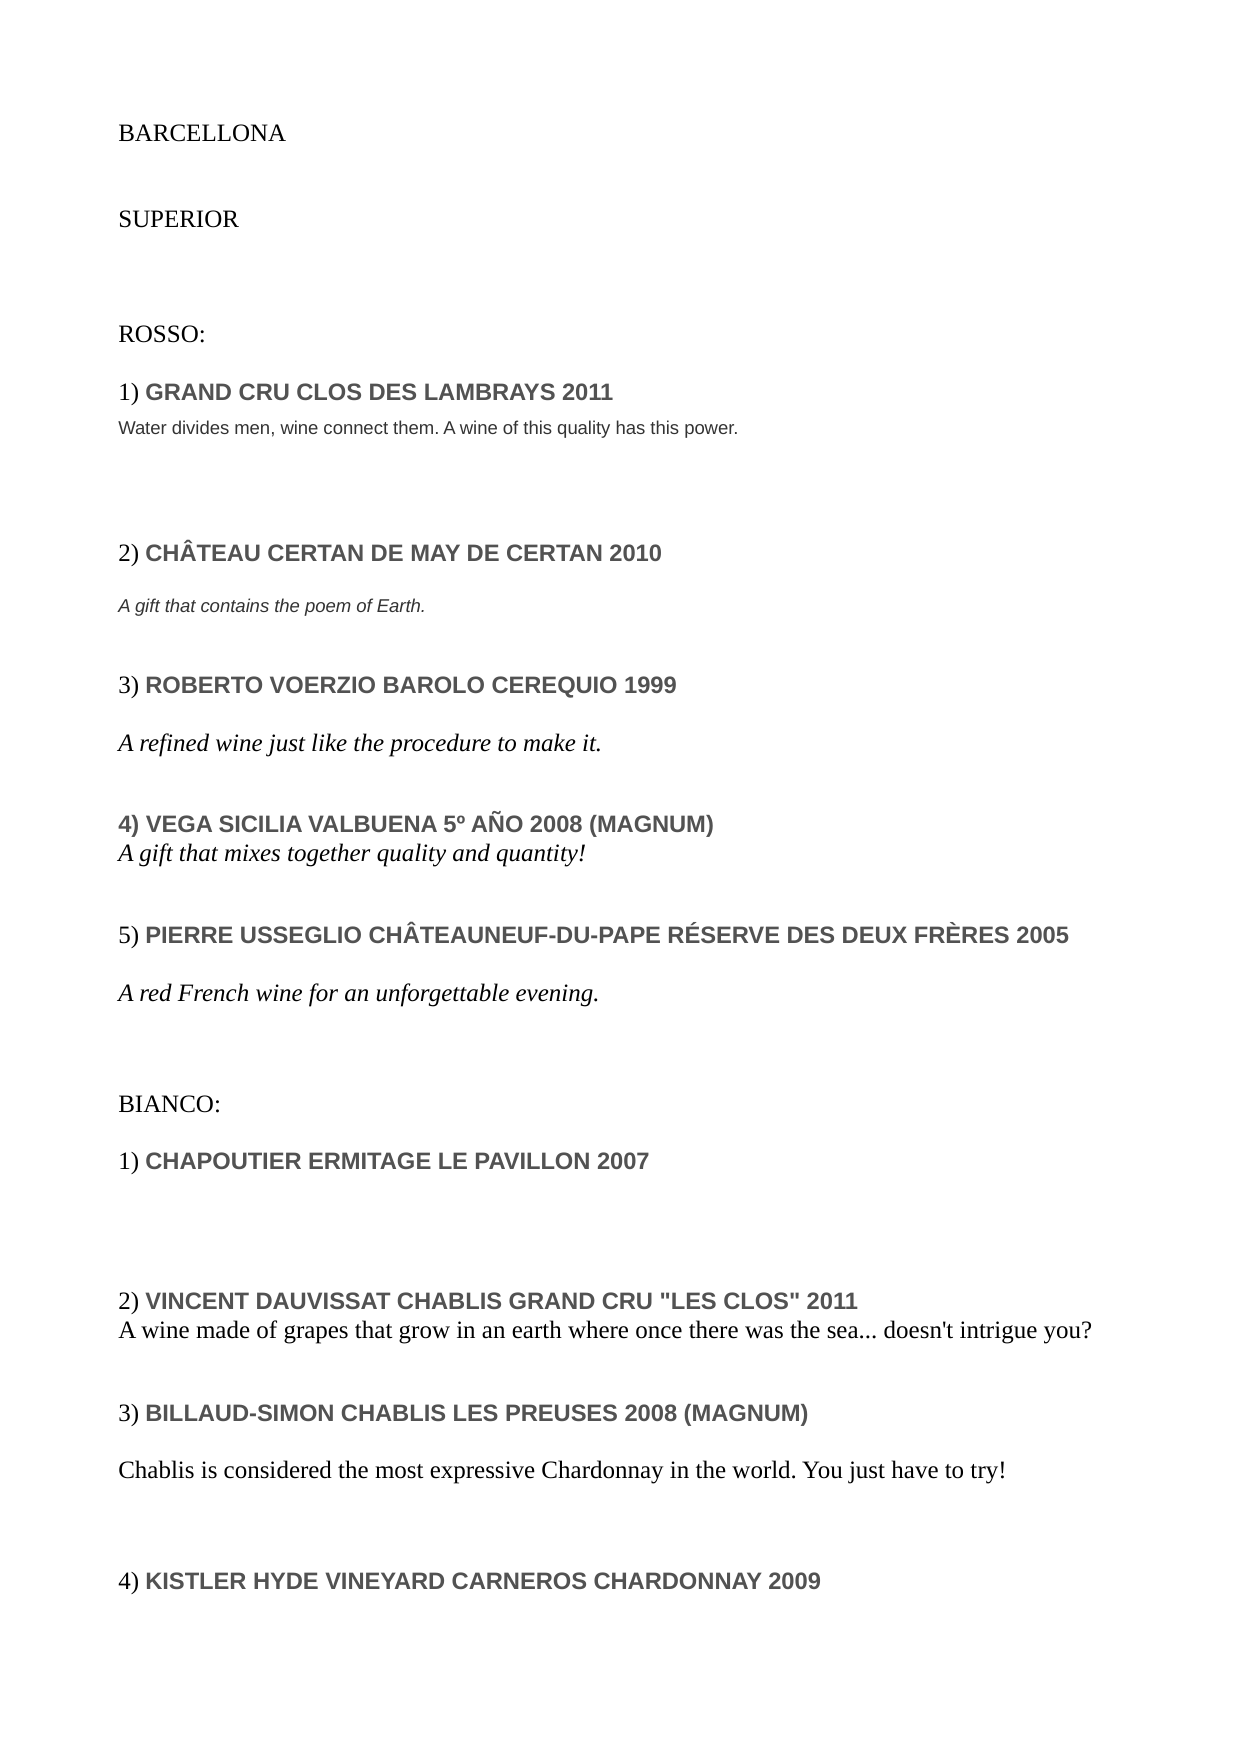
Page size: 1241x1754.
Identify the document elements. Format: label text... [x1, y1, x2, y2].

text 1) GRAND CRU CLOS DES LAMBRAYS 2011 [118, 377, 1122, 406]
text 3) BILLAUD-SIMON CHABLIS LES PREUSES 2008 (MAGNUM) [118, 1398, 1122, 1426]
text ROSSO: [118, 319, 1122, 348]
text 3) ROBERTO VOERZIO BAROLO CEREQUIO 1999 [118, 670, 1122, 699]
text A gift that mixes together quality and quantity! [118, 838, 1122, 866]
text 4) KISTLER HYDE VINEYARD CARNEROS CHARDONNAY 2009 [118, 1566, 1122, 1595]
text [118, 1595, 1122, 1624]
text BARCELLONA [118, 118, 1122, 147]
text A wine made of grapes that grow in an earth where once there was the sea... doesn't intrigue you? [118, 1315, 1122, 1344]
text A red French wine for an unforgettable evening. [118, 949, 1122, 1006]
text 1) CHAPOUTIER ERMITAGE LE PAVILLON 2007 [118, 1146, 1122, 1175]
text 2) VINCENT DAUVISSAT CHABLIS GRAND CRU "LES CLOS" 2011 [118, 1286, 1122, 1315]
text 5) PIERRE USSEGLIO CHÂTEAUNEUF-DU-PAPE RÉSERVE DES DEUX FRÈRES 2005 [118, 920, 1122, 949]
text BIANCO: [118, 1089, 1122, 1118]
text 4) VEGA SICILIA VALBUENA 5º AÑO 2008 (MAGNUM) [118, 810, 1122, 838]
text A gift that contains the poem of Earth. [118, 567, 1122, 617]
text 2) CHÂTEAU CERTAN DE MAY DE CERTAN 2010 [118, 538, 1122, 567]
text A refined wine just like the procedure to make it. [118, 699, 1122, 757]
text Water divides men, wine connect them. A wine of this quality has this power. [118, 406, 1122, 438]
text SUPERIOR [118, 204, 1122, 233]
text Chablis is considered the most expressive Chardonnay in the world. You just have to try! [118, 1426, 1122, 1484]
